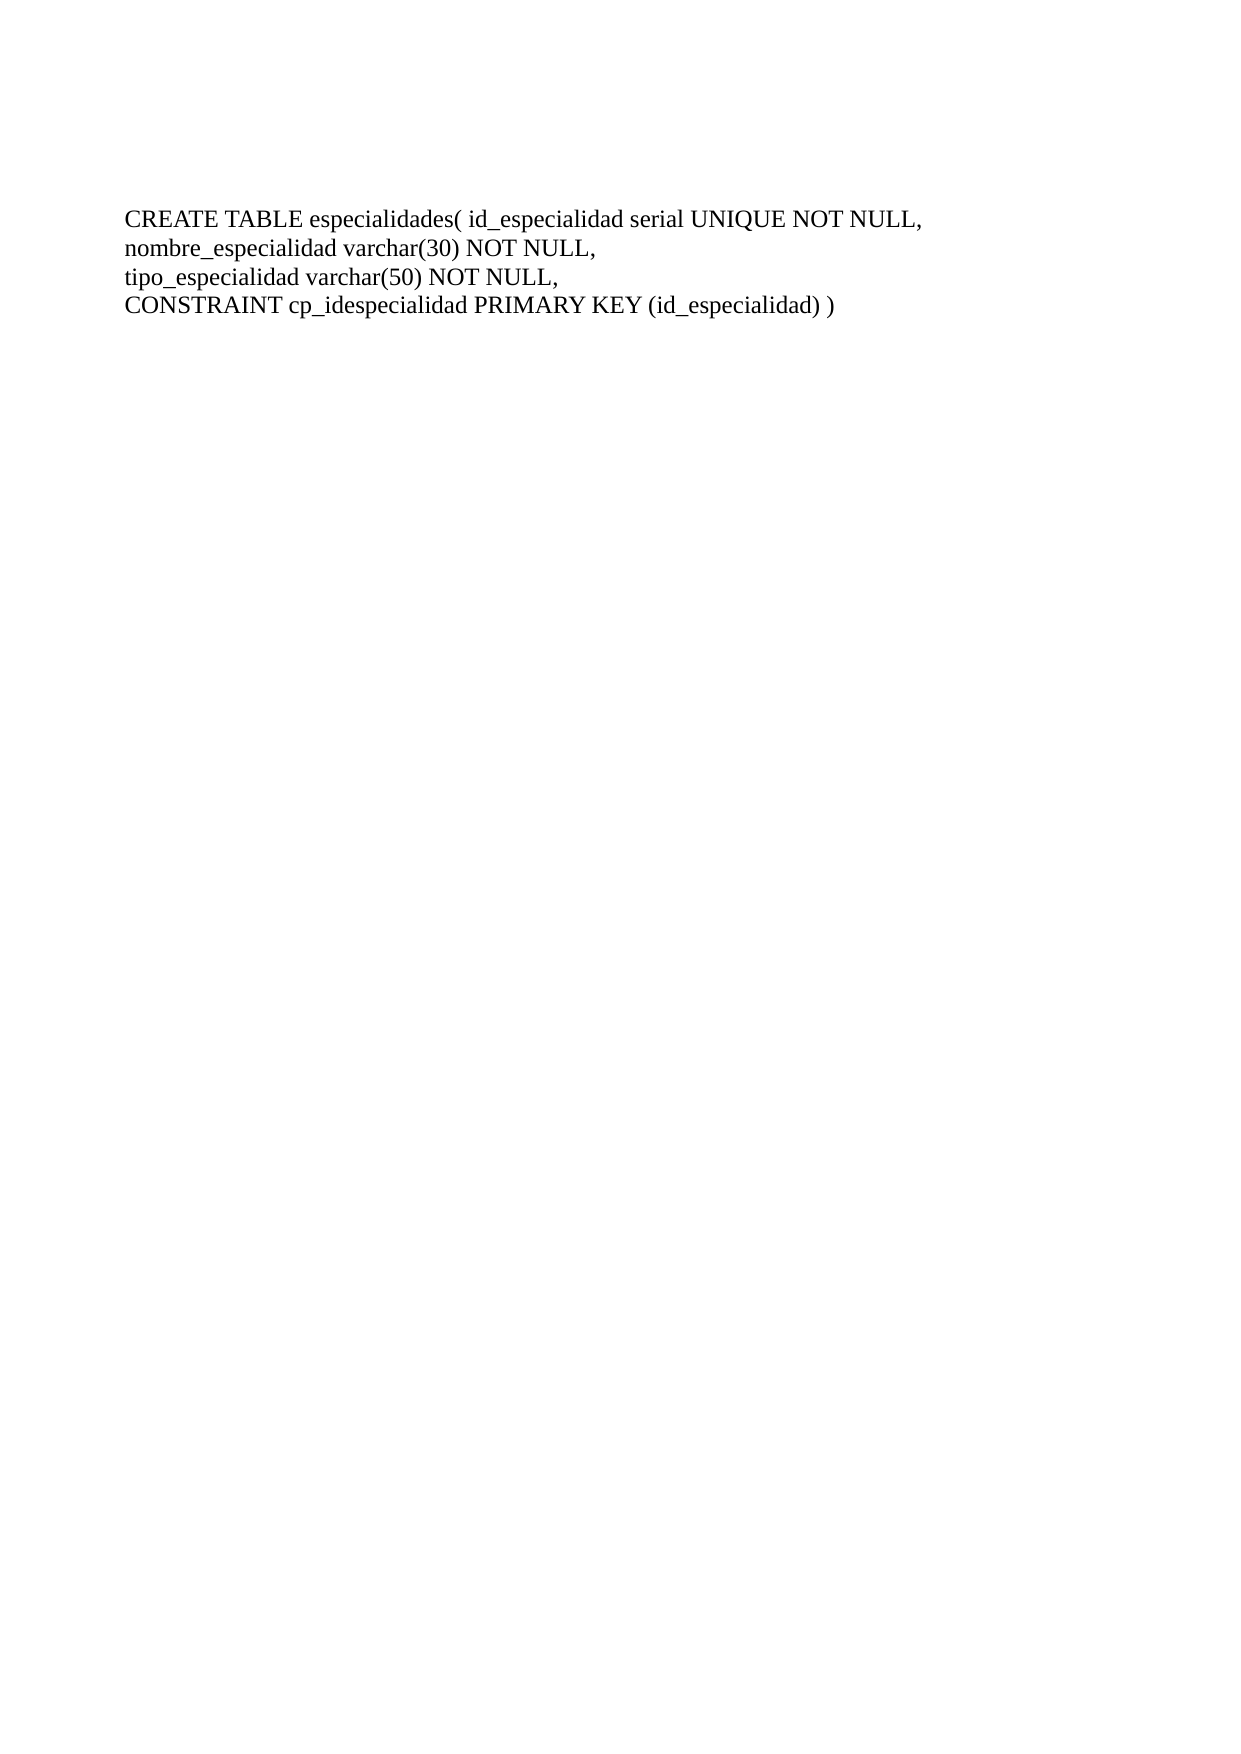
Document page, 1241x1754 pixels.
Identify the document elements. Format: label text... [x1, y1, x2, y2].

text CONSTRAINT cp_idespecialidad PRIMARY KEY (id_especialidad) ) [118, 291, 1122, 319]
text nombre_especialidad varchar(30) NOT NULL, [118, 233, 1122, 262]
text tipo_especialidad varchar(50) NOT NULL, [118, 262, 1122, 291]
text CREATE TABLE especialidades( id_especialidad serial UNIQUE NOT NULL, [118, 204, 1122, 233]
